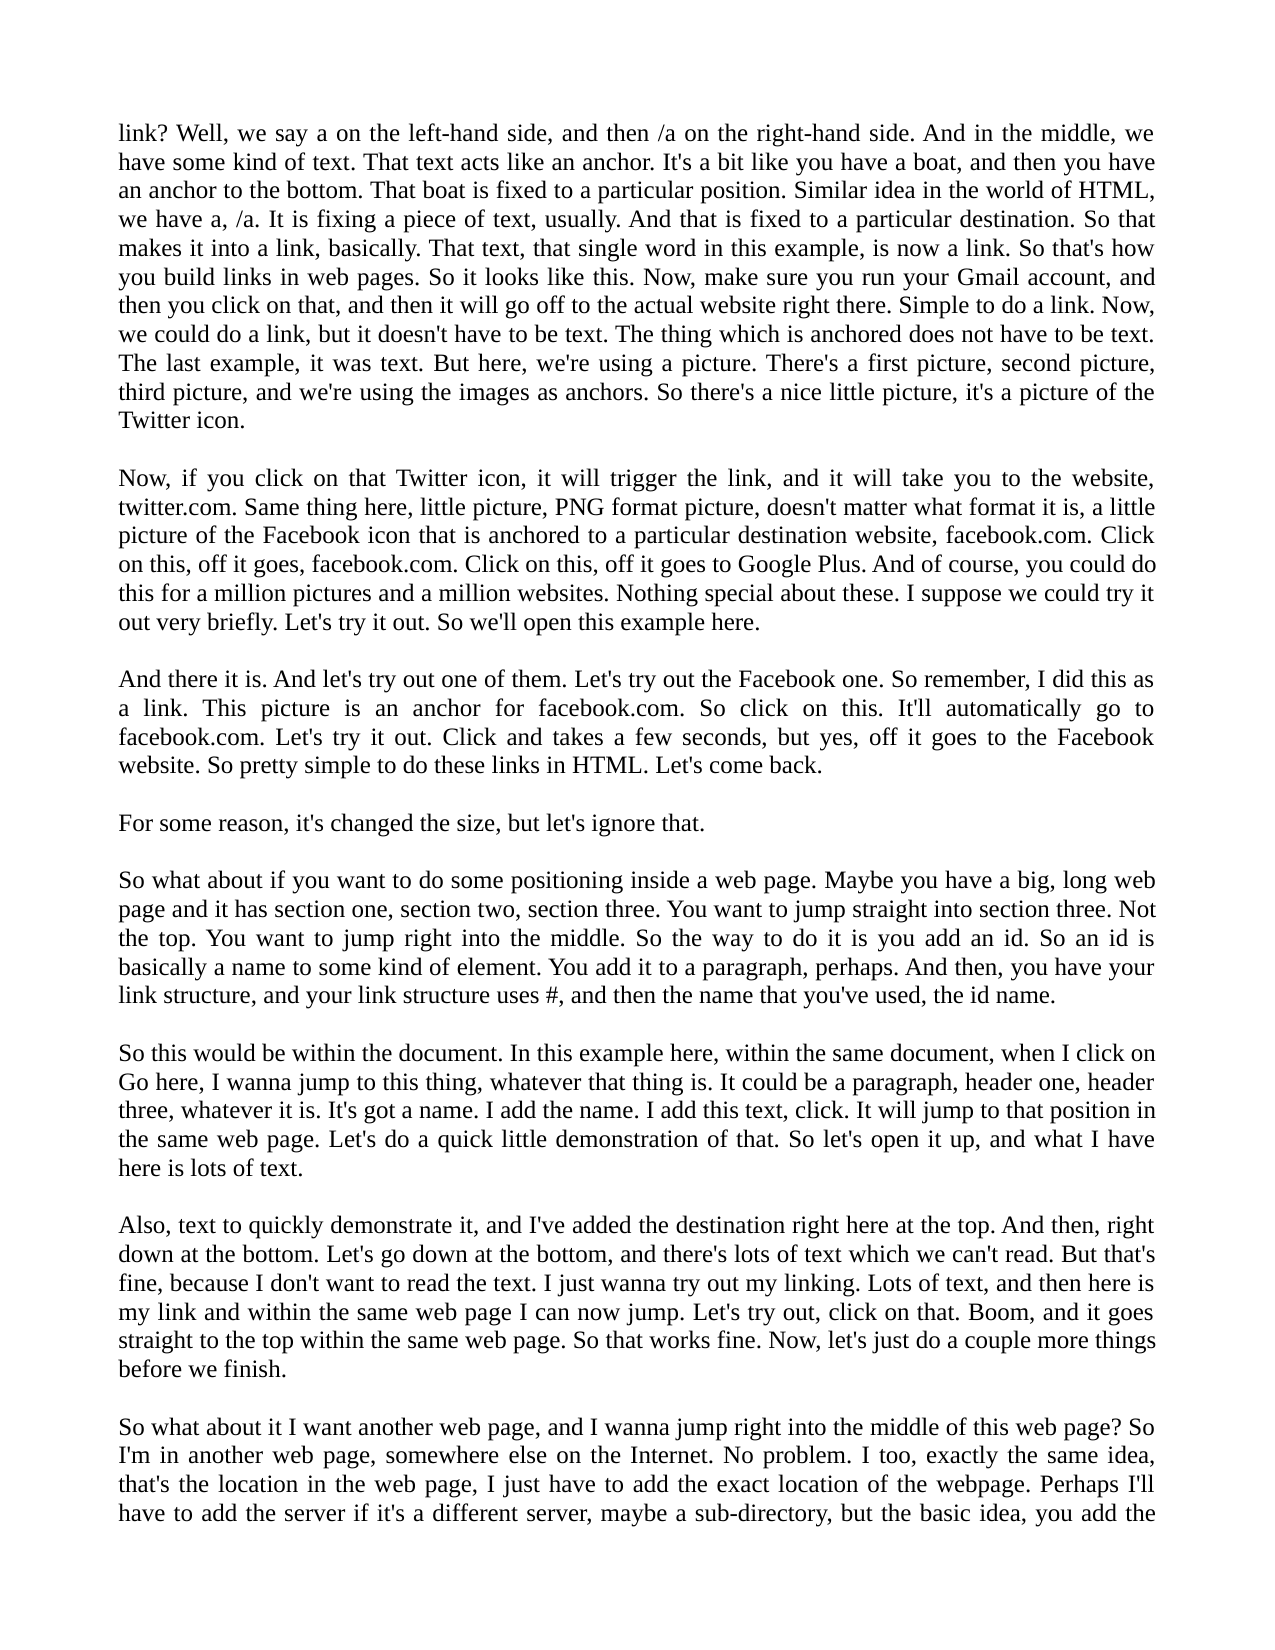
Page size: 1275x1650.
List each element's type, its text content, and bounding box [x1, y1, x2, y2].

text Also, text to quickly demonstrate it, and I've added the destination right here at the top. And then, right down at the bottom. Let's go down at the bottom, and there's lots of text which we can't read. But that's fine, because I don't want to read the text. I just wanna try out my linking. Lots of text, and then here is my link and within the same web page I can now jump. Let's try out, click on that. Boom, and it goes straight to the top within the same web page. So that works fine. Now, let's just do a couple more things before we finish. [118, 1211, 1157, 1383]
text Now, if you click on that Twitter icon, it will trigger the link, and it will take you to the website, twitter.com. Same thing here, little picture, PNG format picture, doesn't matter what format it is, a little picture of the Facebook icon that is anchored to a particular destination website, facebook.com. Click on this, off it goes, facebook.com. Click on this, off it goes to Google Plus. And of course, you could do this for a million pictures and a million websites. Nothing special about these. I suppose we could try it out very briefly. Let's try it out. So we'll open this example here. [118, 463, 1157, 636]
text link? Well, we say a on the left-hand side, and then /a on the right-hand side. And in the middle, we have some kind of text. That text acts like an anchor. It's a bit like you have a boat, and then you have an anchor to the bottom. That boat is fixed to a particular position. Similar idea in the world of HTML, we have a, /a. It is fixing a piece of text, usually. And that is fixed to a particular destination. So that makes it into a link, basically. That text, that single word in this example, is now a link. So that's how you build links in web pages. So it looks like this. Now, make sure you run your Gmail account, and then you click on that, and then it will go off to the actual website right there. Simple to do a link. Now, we could do a link, but it doesn't have to be text. The thing which is anchored does not have to be text. The last example, it was text. But here, we're using a picture. There's a first picture, second picture, third picture, and we're using the images as anchors. So there's a nice little picture, it's a picture of the Twitter icon. [118, 118, 1157, 434]
text And there it is. And let's try out one of them. Let's try out the Facebook one. So remember, I did this as a link. This picture is an anchor for facebook.com. So click on this. It'll automatically go to facebook.com. Let's try it out. Click and takes a few seconds, but yes, off it goes to the Facebook website. So pretty simple to do these links in HTML. Let's come back. [118, 664, 1157, 779]
text So what about if you want to do some positioning inside a web page. Maybe you have a big, long web page and it has section one, section two, section three. You want to jump straight into section three. Not the top. You want to jump right into the middle. So the way to do it is you add an id. So an id is basically a name to some kind of element. You add it to a paragraph, perhaps. And then, you have your link structure, and your link structure uses #, and then the name that you've used, the id name. [118, 866, 1157, 1009]
text For some reason, it's changed the size, but let's ignore that. [118, 808, 1157, 837]
text So this would be within the document. In this example here, within the same document, when I click on Go here, I wanna jump to this thing, whatever that thing is. It could be a paragraph, header one, header three, whatever it is. It's got a name. I add the name. I add this text, click. It will jump to that position in the same web page. Let's do a quick little demonstration of that. So let's open it up, and what I have here is lots of text. [118, 1038, 1157, 1182]
text So what about it I want another web page, and I wanna jump right into the middle of this web page? So I'm in another web page, somewhere else on the Internet. No problem. I too, exactly the same idea, that's the location in the web page, I just have to add the exact location of the webpage. Perhaps I'll have to add the server if it's a different server, maybe a sub-directory, but the basic idea, you add the [118, 1412, 1157, 1527]
